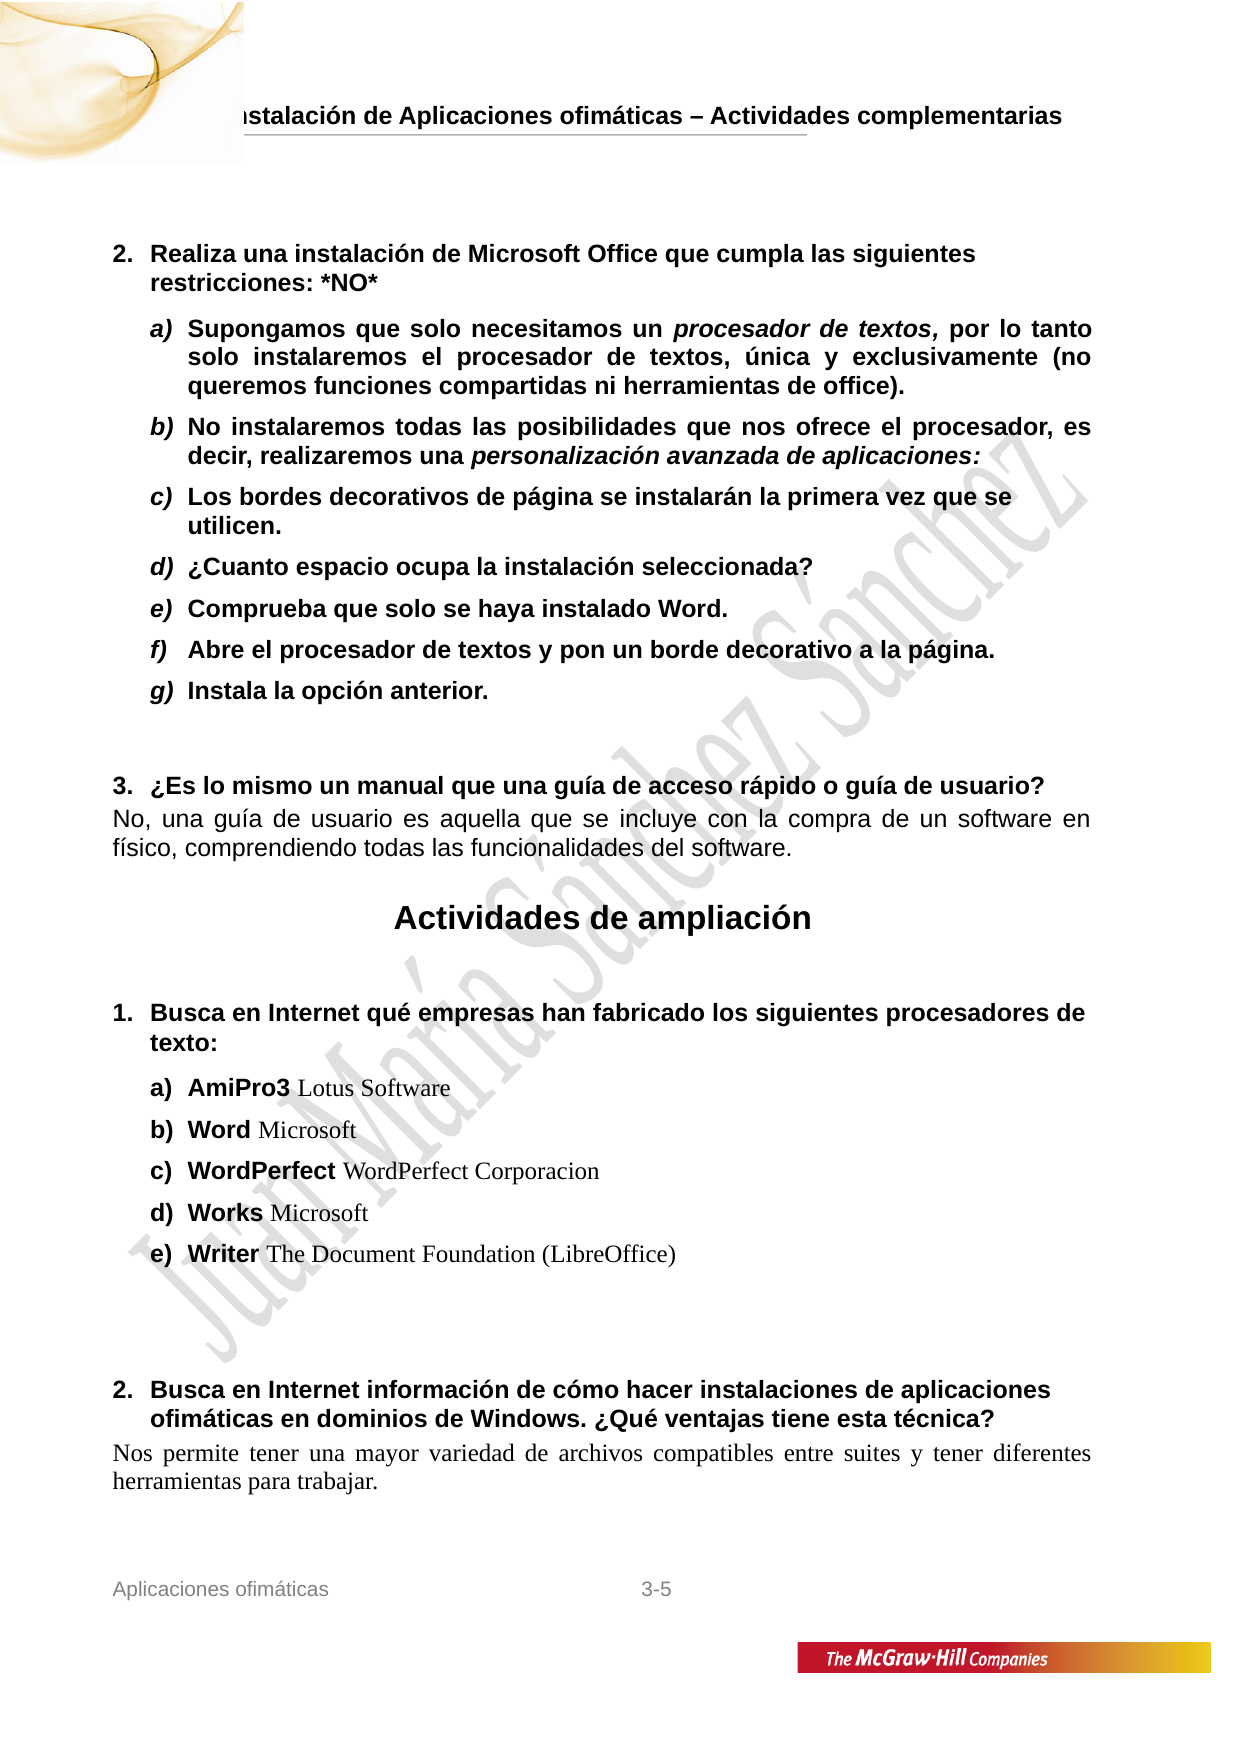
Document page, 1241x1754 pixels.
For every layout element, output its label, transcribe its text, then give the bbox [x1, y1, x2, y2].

text No, una guía de usuario es aquella que se incluye con la compra de un software en físico, comprendiendo todas las funcionalidades del software. [637, 804, 720, 862]
subtitle Actividades de ampliación [602, 899, 650, 937]
list AmiPro3 Lotus Software [466, 1073, 1092, 1102]
list Works Microsoft [150, 1197, 293, 1226]
subtitle Actividades de ampliación [112, 899, 508, 937]
list Word Microsoft [333, 1115, 380, 1144]
list Busca en Internet qué empresas han fabricado los siguientes procesadores de texto: [431, 1013, 488, 1057]
subtitle Actividades de ampliación [653, 899, 1092, 937]
list AmiPro3 Lotus Software [359, 1073, 423, 1102]
text No, una guía de usuario es aquella que se incluye con la compra de un software en físico, comprendiendo todas las funcionalidades del software. [722, 804, 1092, 862]
list [964, 552, 1092, 581]
list Los bordes decorativos de página se instalarán la primera vez que se utilicen. [894, 482, 1007, 540]
list WordPerfect WordPerfect Corporacion [150, 1156, 369, 1185]
list Abre el procesador de textos y pon un borde decorativo a la página. [762, 635, 862, 664]
list Works Microsoft [319, 1197, 1092, 1226]
list Supongamos que solo necesitamos un procesador de textos, por lo tanto solo instalaremos el procesador de textos, única y exclusivamente (no queremos funciones compartidas ni herramientas de office). [150, 314, 1092, 400]
list Los bordes decorativos de página se instalarán la primera vez que se utilicen. [150, 482, 937, 540]
subtitle Actividades de ampliación [636, 899, 670, 920]
list AmiPro3 Lotus Software [150, 1073, 353, 1102]
text No, una guía de usuario es aquella que se incluye con la compra de un software en físico, comprendiendo todas las funcionalidades del software. [112, 804, 652, 862]
list ¿Cuanto espacio ocupa la instalación seleccionada? [150, 552, 907, 581]
list ¿Es lo mismo un manual que una guía de acceso rápido o guía de usuario? [781, 771, 1092, 800]
list [968, 594, 1092, 622]
list [903, 552, 978, 581]
list ¿Es lo mismo un manual que una guía de acceso rápido o guía de usuario? [112, 771, 663, 800]
list Word Microsoft [150, 1115, 328, 1144]
list Instala la opción anterior. [150, 676, 858, 705]
list Abre el procesador de textos y pon un borde decorativo a la página. [150, 635, 769, 664]
list Busca en Internet información de cómo hacer instalaciones de aplicaciones ofimáticas en dominios de Windows. ¿Qué ventajas tiene esta técnica? [112, 1375, 1092, 1433]
list Busca en Internet qué empresas han fabricado los siguientes procesadores de texto: [514, 998, 1092, 1057]
list [848, 676, 1092, 705]
list [866, 594, 918, 622]
list Works Microsoft [279, 1197, 333, 1226]
list Realiza una instalación de Microsoft Office que cumpla las siguientes restricciones: *NO* [112, 239, 1092, 297]
list ¿Es lo mismo un manual que una guía de acceso rápido o guía de usuario? [732, 771, 782, 800]
list Writer The Document Foundation (LibreOffice) [197, 1244, 234, 1268]
subtitle Actividades de ampliación [495, 899, 595, 937]
list Busca en Internet qué empresas han fabricado los siguientes procesadores de texto: [112, 998, 524, 1057]
list Abre el procesador de textos y pon un borde decorativo a la página. [926, 635, 1092, 664]
list Word Microsoft [370, 1115, 413, 1144]
list Los bordes decorativos de página se instalarán la primera vez que se utilicen. [999, 482, 1092, 540]
list [905, 594, 959, 622]
list Comprueba que solo se haya instalado Word. [150, 594, 878, 622]
list Writer The Document Foundation (LibreOffice) [220, 1239, 264, 1268]
list Word Microsoft [401, 1115, 1092, 1144]
text Nos permite tener una mayor variedad de archivos compatibles entre suites y tener diferentes herramientas para trabajar. [112, 1438, 1092, 1495]
list Writer The Document Foundation (LibreOffice) [150, 1239, 207, 1268]
list No instalaremos todas las posibilidades que nos ofrece el procesador, es decir, realizaremos una personalización avanzada de aplicaciones: [150, 412, 1092, 470]
list Writer The Document Foundation (LibreOffice) [287, 1239, 1092, 1268]
list AmiPro3 Lotus Software [432, 1073, 478, 1102]
list WordPerfect WordPerfect Corporacion [351, 1156, 1092, 1185]
list AmiPro3 Lotus Software [345, 1076, 371, 1102]
